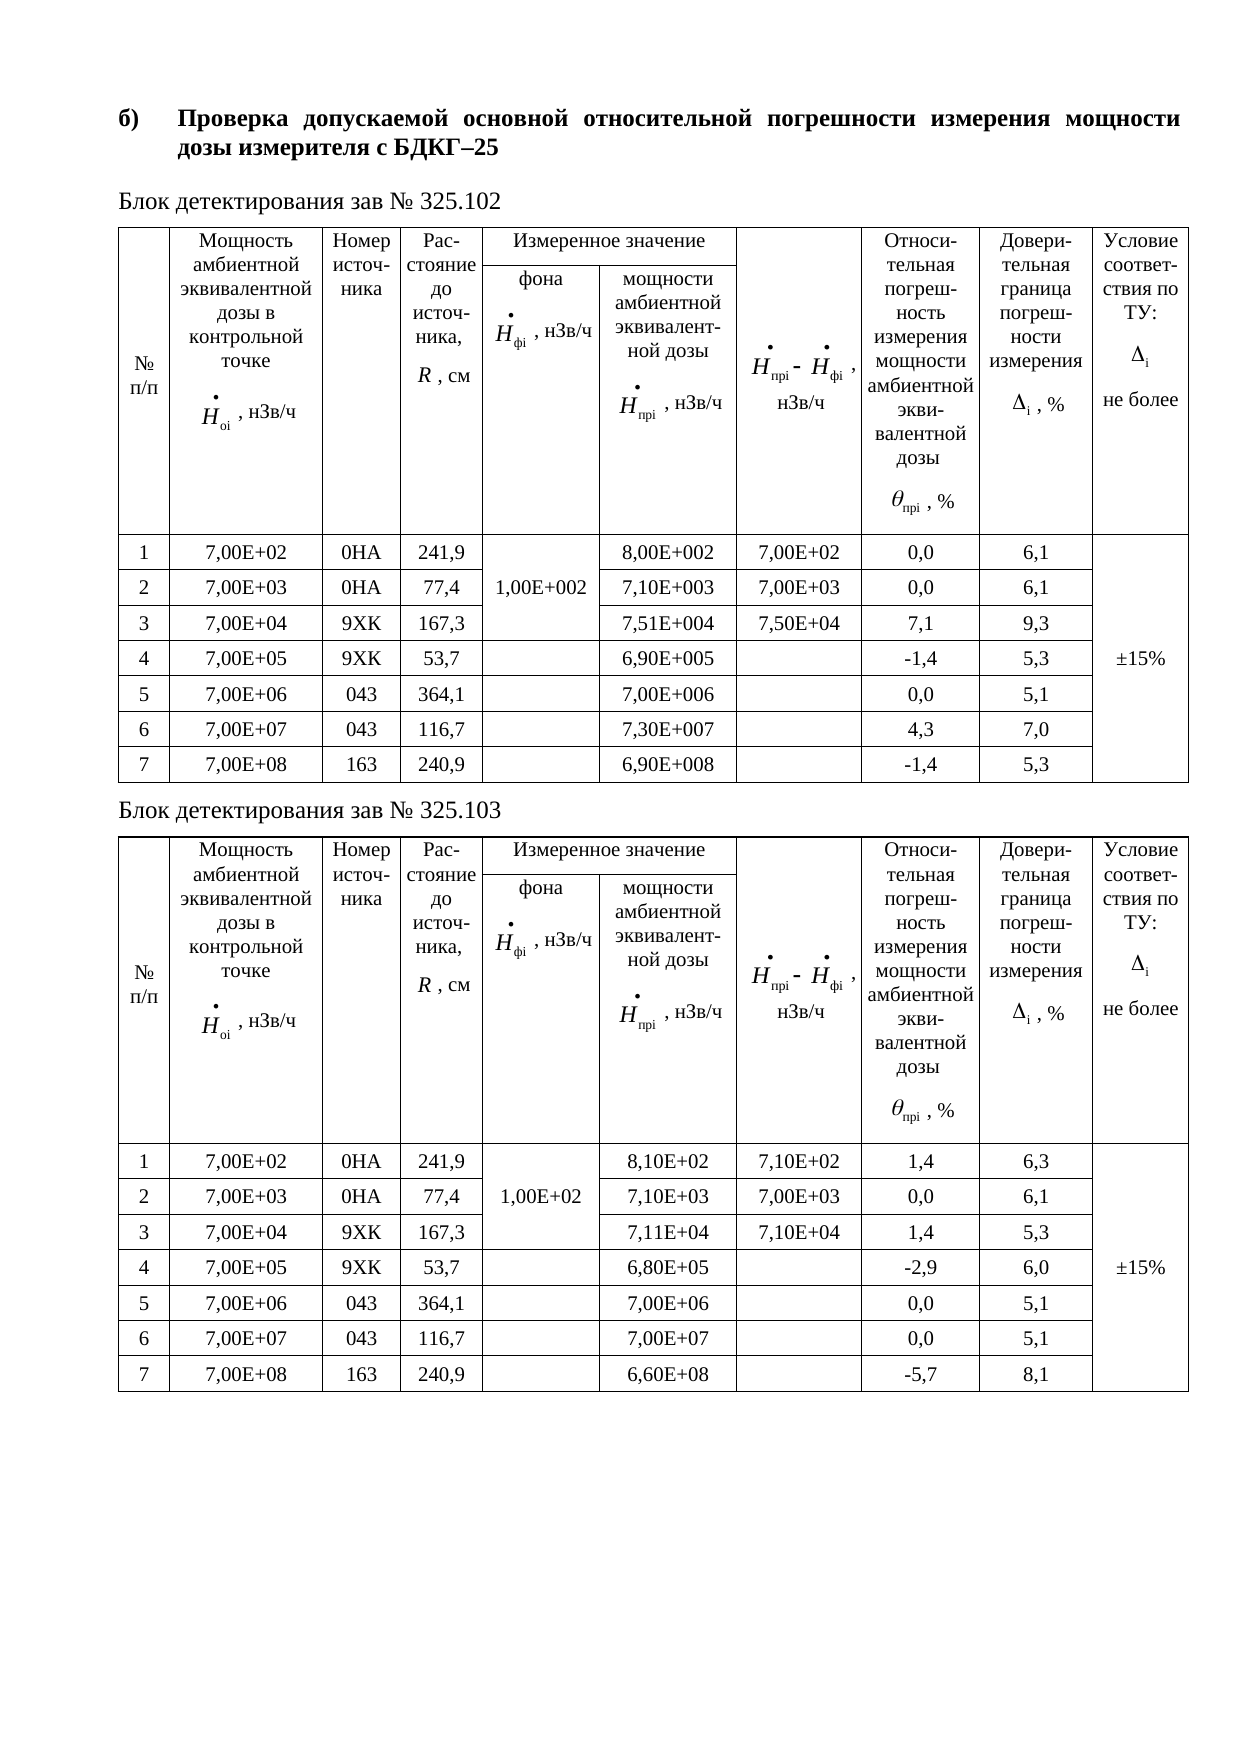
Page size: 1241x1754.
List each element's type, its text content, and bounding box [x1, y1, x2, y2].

table_cell 53,7 [401, 1250, 482, 1284]
table_header Номер источ-ника [323, 228, 400, 534]
table_cell 2 [119, 570, 169, 604]
table_cell 116,7 [401, 712, 482, 746]
table_cell 1,00E+02 [483, 1144, 599, 1249]
table_cell 9ХК [323, 606, 400, 640]
table_cell 3 [119, 606, 169, 640]
table_header Номер источ-ника [323, 838, 400, 1143]
table_cell 7,0 [980, 712, 1092, 746]
table_cell 167,3 [401, 1215, 482, 1249]
table_cell 0НА [323, 570, 400, 604]
table_cell мощности амбиентной эквивалент-ной дозы , нЗв/ч [600, 875, 736, 1143]
table_header Мощность амбиентной эквивалентной дозы в контрольной точке , нЗв/ч [170, 228, 322, 534]
table_header Условие соответ-ствия по ТУ: не более [1093, 838, 1188, 1143]
table_cell 7,00E+07 [170, 712, 322, 746]
table_cell 6,1 [980, 1179, 1092, 1214]
table_cell 6,1 [980, 535, 1092, 569]
table_cell [483, 641, 599, 675]
table_cell 7,51E+004 [600, 606, 736, 640]
table_header Довери-тельная граница погреш-ности измерения , % [980, 838, 1092, 1143]
table_header № п/п [119, 838, 169, 1143]
table_cell 7,00E+06 [600, 1286, 736, 1320]
table_cell [483, 1321, 599, 1355]
table_cell 1 [119, 535, 169, 569]
text б) Проверка допускаемой основной относительной погрешности измерения мощности дозы измерителя с БДКГ–25 [118, 103, 1181, 161]
table_cell 3 [119, 1215, 169, 1249]
table_cell 7,00E+07 [600, 1321, 736, 1355]
table_cell -5,7 [862, 1356, 979, 1391]
table_cell 0,0 [862, 570, 979, 604]
table_cell 0,0 [862, 1286, 979, 1320]
table_cell 9ХК [323, 641, 400, 675]
table_cell 8,1 [980, 1356, 1092, 1391]
table_cell 4,3 [862, 712, 979, 746]
table_cell 7,00E+05 [170, 1250, 322, 1284]
table_cell 1,4 [862, 1144, 979, 1178]
table_cell 7,11E+04 [600, 1215, 736, 1249]
table_cell 7,00E+07 [170, 1321, 322, 1355]
table_cell 7,00E+03 [737, 570, 861, 604]
table_cell 364,1 [401, 1286, 482, 1320]
table_cell [737, 1356, 861, 1391]
table_cell ±15% [1093, 1144, 1188, 1391]
table_cell 0НА [323, 1144, 400, 1178]
table_cell 5,3 [980, 747, 1092, 782]
table_header , нЗв/ч [737, 228, 861, 534]
table_cell 77,4 [401, 570, 482, 604]
table_cell мощности амбиентной эквивалент-ной дозы , нЗв/ч [600, 266, 736, 534]
table_cell [737, 1250, 861, 1284]
table_cell 364,1 [401, 676, 482, 711]
table_cell 0,0 [862, 1179, 979, 1214]
table_cell [737, 747, 861, 782]
table_cell 6,90E+008 [600, 747, 736, 782]
table_cell 6,80E+05 [600, 1250, 736, 1284]
table_cell 043 [323, 1321, 400, 1355]
table_cell 7,10E+03 [600, 1179, 736, 1214]
table_cell 6,90E+005 [600, 641, 736, 675]
table_cell 7,00E+08 [170, 1356, 322, 1391]
table_cell 5,3 [980, 641, 1092, 675]
table_cell 9,3 [980, 606, 1092, 640]
text Блок детектирования зав № 325.103 [118, 795, 1194, 824]
table_header Мощность амбиентной эквивалентной дозы в контрольной точке , нЗв/ч [170, 838, 322, 1143]
table_cell [737, 1286, 861, 1320]
table_cell 7,00E+04 [170, 606, 322, 640]
table_cell 1,00E+002 [483, 535, 599, 640]
table_cell 7,10E+02 [737, 1144, 861, 1178]
table_cell 7,00E+02 [170, 1144, 322, 1178]
table_cell 7 [119, 1356, 169, 1391]
table_cell [483, 1286, 599, 1320]
table_cell 7,10E+04 [737, 1215, 861, 1249]
table_cell 7,00E+06 [170, 676, 322, 711]
table_cell фона , нЗв/ч [483, 266, 599, 534]
table_cell 0НА [323, 535, 400, 569]
table_cell 241,9 [401, 535, 482, 569]
table_cell 6 [119, 1321, 169, 1355]
table_cell 7,00E+04 [170, 1215, 322, 1249]
table_cell фона , нЗв/ч [483, 875, 599, 1143]
table_cell 7,1 [862, 606, 979, 640]
table_header Условие соответ-ствия по ТУ: не более [1093, 228, 1188, 534]
table_cell 7,30E+007 [600, 712, 736, 746]
table_cell 7,00E+08 [170, 747, 322, 782]
table_cell 5,1 [980, 676, 1092, 711]
table_cell -1,4 [862, 641, 979, 675]
table_cell 241,9 [401, 1144, 482, 1178]
table_cell 0,0 [862, 535, 979, 569]
table_cell [483, 676, 599, 711]
table_cell 8,00E+002 [600, 535, 736, 569]
table_cell 5 [119, 676, 169, 711]
table_header Измеренное значение [483, 838, 736, 874]
table_cell [483, 712, 599, 746]
table_cell 2 [119, 1179, 169, 1214]
table_cell 7,00E+06 [170, 1286, 322, 1320]
table_header Довери-тельная граница погреш-ности измерения , % [980, 228, 1092, 534]
table_cell [737, 641, 861, 675]
table_cell 53,7 [401, 641, 482, 675]
table_header Рас-стояние до источ-ника, , см [401, 228, 482, 534]
text Блок детектирования зав № 325.102 [118, 186, 1194, 214]
table_cell 043 [323, 1286, 400, 1320]
table_header № п/п [119, 228, 169, 534]
table_cell 8,10E+02 [600, 1144, 736, 1178]
table_cell 7,00E+03 [170, 570, 322, 604]
table_cell 6,60E+08 [600, 1356, 736, 1391]
table_cell 5 [119, 1286, 169, 1320]
table_cell 1 [119, 1144, 169, 1178]
table_cell 240,9 [401, 1356, 482, 1391]
table_cell 7,00E+03 [170, 1179, 322, 1214]
table_cell [737, 676, 861, 711]
table_cell [737, 1321, 861, 1355]
table_cell 043 [323, 676, 400, 711]
table_header , нЗв/ч [737, 838, 861, 1143]
table_cell 240,9 [401, 747, 482, 782]
table_cell 77,4 [401, 1179, 482, 1214]
table_cell -1,4 [862, 747, 979, 782]
table_cell 043 [323, 712, 400, 746]
table_cell [483, 747, 599, 782]
table_cell 7,00E+02 [170, 535, 322, 569]
table_cell -2,9 [862, 1250, 979, 1284]
table_cell 0НА [323, 1179, 400, 1214]
table_header Измеренное значение [483, 228, 736, 265]
table_cell 0,0 [862, 1321, 979, 1355]
table_cell 1,4 [862, 1215, 979, 1249]
table_cell 6 [119, 712, 169, 746]
table_cell 7,10E+003 [600, 570, 736, 604]
table_cell 0,0 [862, 676, 979, 711]
table_cell 4 [119, 641, 169, 675]
table_cell [483, 1250, 599, 1284]
table_header Относи-тельная погреш-ность измерения мощности амбиентной экви-валентной дозы , % [862, 838, 979, 1143]
table_header Рас-стояние до источ-ника, , см [401, 838, 482, 1143]
table_cell 5,1 [980, 1286, 1092, 1320]
table_cell 116,7 [401, 1321, 482, 1355]
table_cell [483, 1356, 599, 1391]
table_cell [737, 712, 861, 746]
table_cell 9ХК [323, 1215, 400, 1249]
table_cell 7,00E+05 [170, 641, 322, 675]
table_cell 163 [323, 747, 400, 782]
table_cell 167,3 [401, 606, 482, 640]
table_cell 6,3 [980, 1144, 1092, 1178]
table_cell 7,50E+04 [737, 606, 861, 640]
table_header Относи-тельная погреш-ность измерения мощности амбиентной экви-валентной дозы , % [862, 228, 979, 534]
table_cell 4 [119, 1250, 169, 1284]
table_cell 7 [119, 747, 169, 782]
table_cell 5,1 [980, 1321, 1092, 1355]
table_cell 6,1 [980, 570, 1092, 604]
table_cell 7,00E+006 [600, 676, 736, 711]
table_cell 7,00E+02 [737, 535, 861, 569]
table_cell 6,0 [980, 1250, 1092, 1284]
table_cell 163 [323, 1356, 400, 1391]
table_cell 9ХК [323, 1250, 400, 1284]
table_cell 5,3 [980, 1215, 1092, 1249]
table_cell 7,00E+03 [737, 1179, 861, 1214]
table_cell ±15% [1093, 535, 1188, 782]
